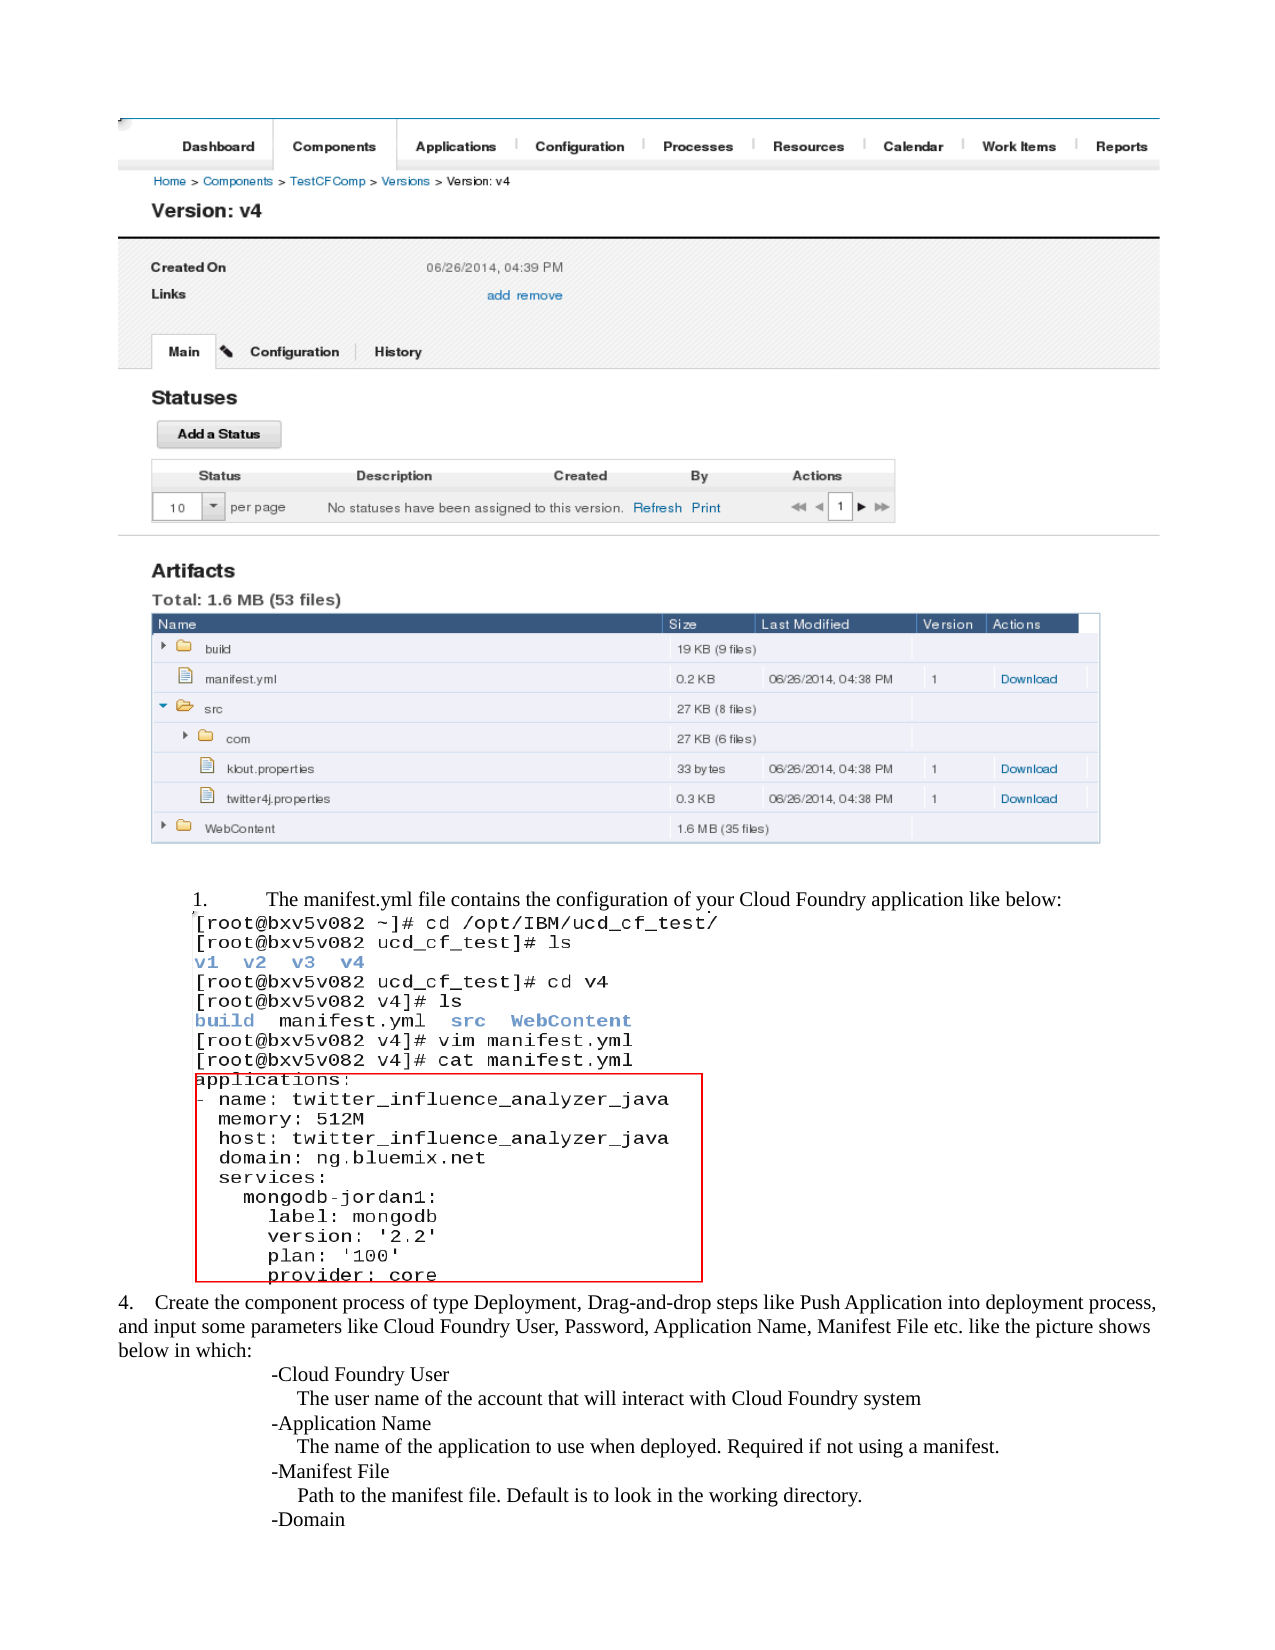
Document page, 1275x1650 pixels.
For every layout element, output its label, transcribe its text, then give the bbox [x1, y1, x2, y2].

text 4. Create the component process of type Deployment, Drag-and-drop steps like Push Application into deployment process, and input some parameters like Cloud Foundry User, Password, Application Name, Manifest File etc. like the picture shows below in which: [118, 1290, 1157, 1362]
list -Domain [266, 1507, 1157, 1531]
list -Application Name [266, 1410, 1157, 1434]
list -Cloud Foundry User [266, 1362, 1157, 1386]
list -Manifest File [266, 1458, 1157, 1483]
list Path to the manifest file. Default is to look in the working directory. [266, 1483, 1157, 1507]
list The manifest.yml file contains the configuration of your Cloud Foundry application like below: [192, 887, 1157, 911]
picture [118, 118, 1160, 864]
list The name of the application to use when deployed. Required if not using a manifest. [266, 1434, 1157, 1458]
picture [192, 911, 765, 1285]
list The user name of the account that will interact with Cloud Foundry system [266, 1386, 1157, 1410]
